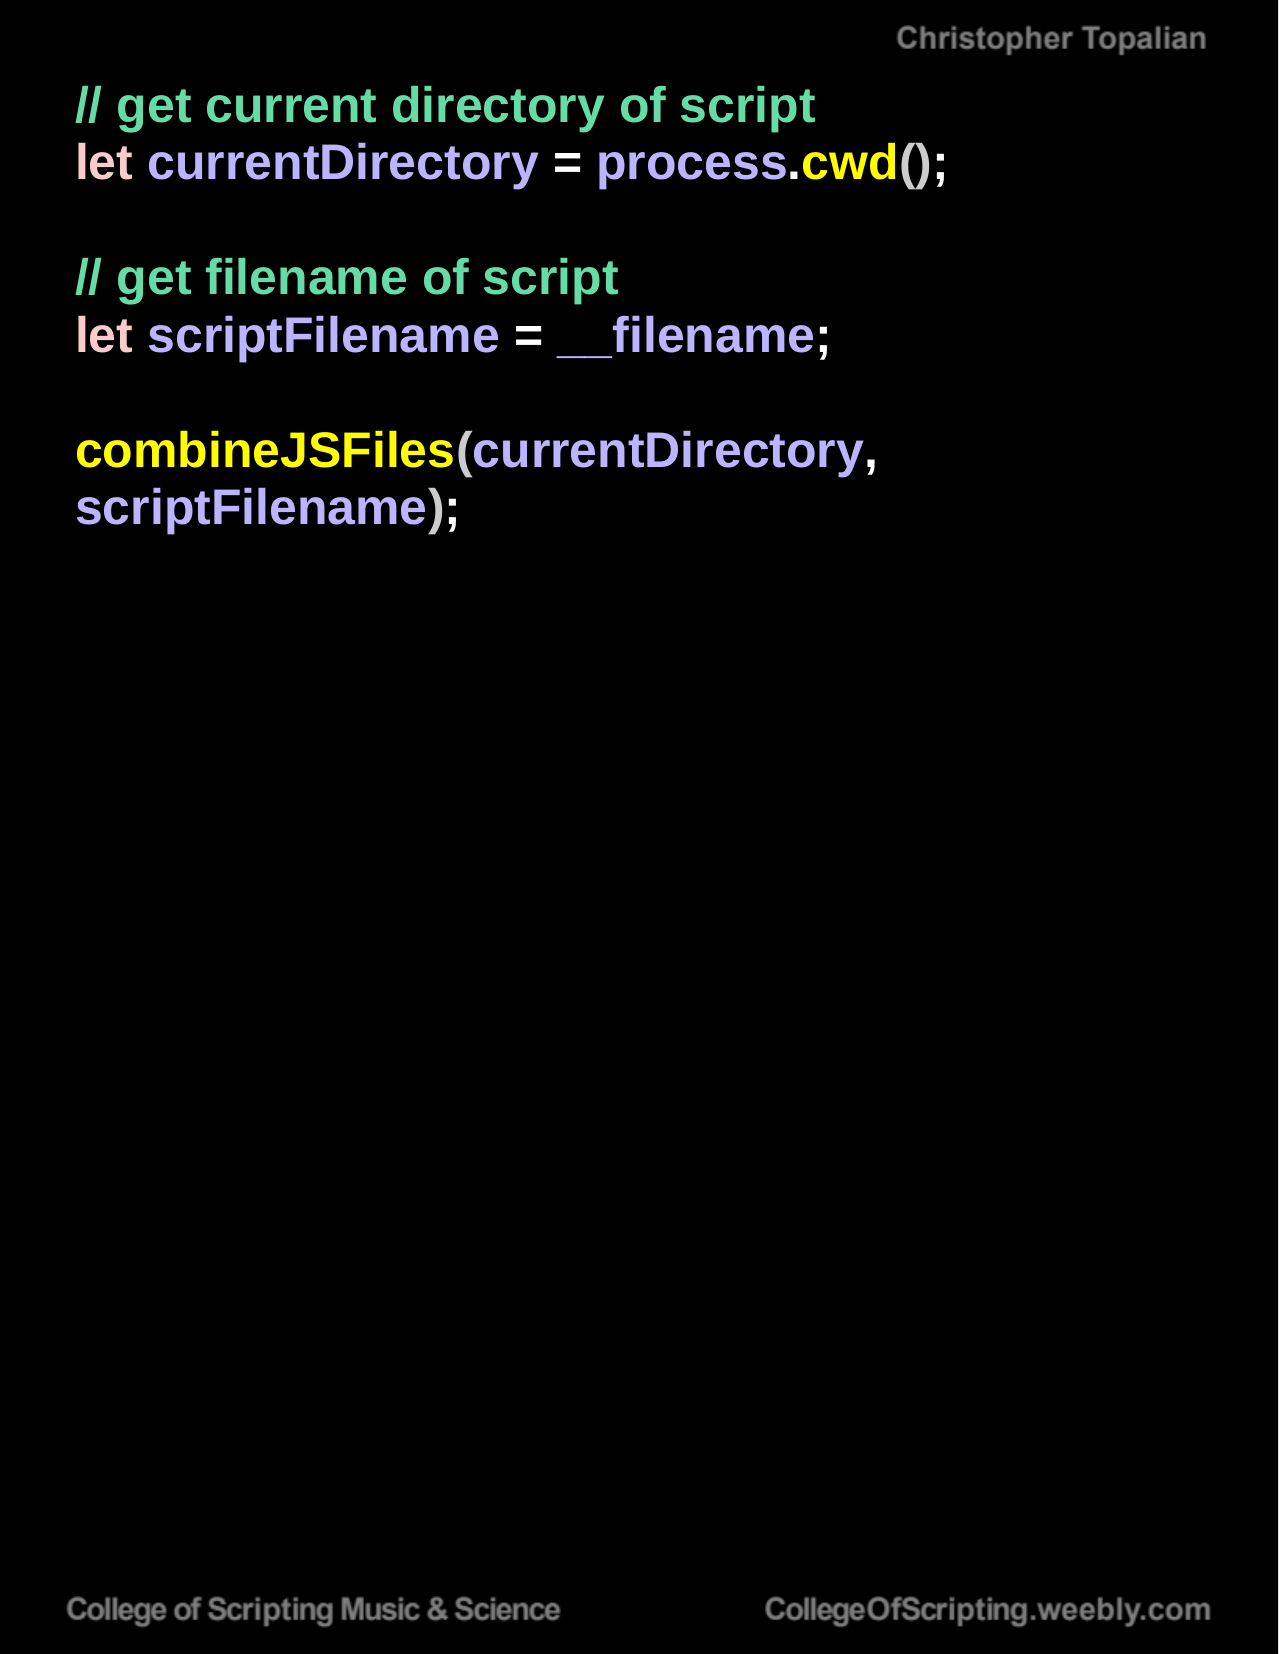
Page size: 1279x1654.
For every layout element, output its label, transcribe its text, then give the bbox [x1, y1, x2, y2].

text let currentDirectory = process.cwd(); [75, 132, 1203, 190]
text // get current directory of script [75, 75, 1203, 132]
text let scriptFilename = __filename; [75, 305, 1203, 362]
text // get filename of script [75, 247, 1203, 305]
text combineJSFiles(currentDirectory, scriptFilename); [75, 420, 1203, 535]
